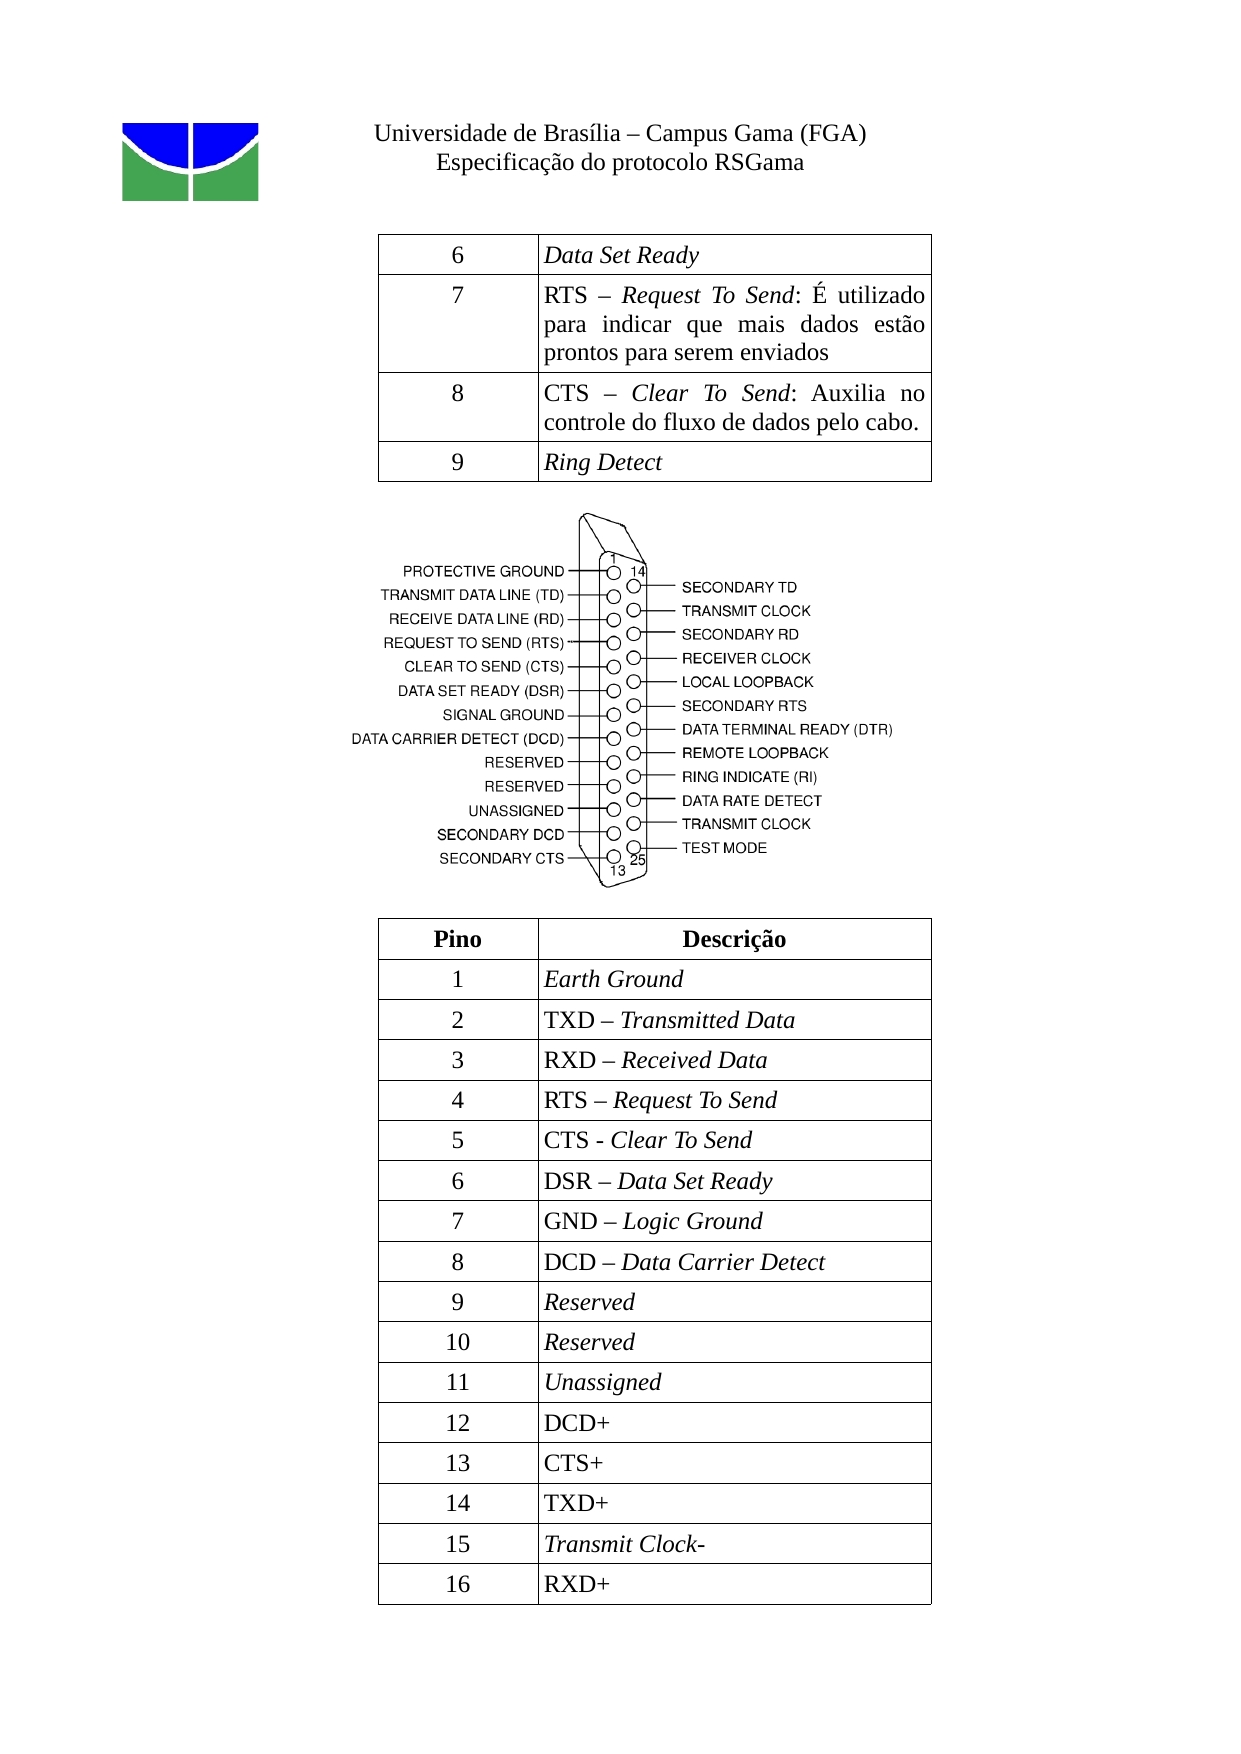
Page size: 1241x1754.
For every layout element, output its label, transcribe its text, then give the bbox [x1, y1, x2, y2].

table_cell 14 [379, 1484, 538, 1523]
table_cell 7 [379, 1201, 538, 1241]
table_cell 7 [379, 275, 538, 372]
table_cell 12 [379, 1403, 538, 1442]
table_cell DCD+ [539, 1403, 931, 1442]
table_cell 6 [379, 1161, 538, 1200]
table_cell RXD – Received Data [539, 1040, 931, 1079]
table_cell 8 [379, 1242, 538, 1281]
picture [346, 510, 894, 890]
table_cell 4 [379, 1081, 538, 1120]
table_cell CTS - Clear To Send [539, 1121, 931, 1160]
table_cell Earth Ground [539, 960, 931, 999]
table_header Pino [379, 919, 538, 958]
table_cell 9 [379, 442, 538, 481]
table_cell Transmit Clock- [539, 1524, 931, 1563]
table_cell GND – Logic Ground [539, 1201, 931, 1241]
table_cell 2 [379, 1000, 538, 1039]
table_cell TXD – Transmitted Data [539, 1000, 931, 1039]
table_cell 10 [379, 1322, 538, 1362]
table_header Descrição [539, 919, 931, 958]
table_cell Ring Detect [539, 442, 931, 481]
table_cell RTS – Request To Send [539, 1081, 931, 1120]
table_cell CTS+ [539, 1443, 931, 1483]
table_cell Data Set Ready [539, 235, 931, 274]
table_cell 11 [379, 1363, 538, 1402]
table_cell 13 [379, 1443, 538, 1483]
table_cell 1 [379, 960, 538, 999]
table_cell Reserved [539, 1282, 931, 1321]
table_cell RTS – Request To Send: É utilizado para indicar que mais dados estão prontos para serem enviados [539, 275, 931, 372]
table_cell Unassigned [539, 1363, 931, 1402]
table_cell 9 [379, 1282, 538, 1321]
table_cell RXD+ [539, 1564, 931, 1603]
table_cell 15 [379, 1524, 538, 1563]
table_cell 5 [379, 1121, 538, 1160]
table_cell 8 [379, 373, 538, 441]
table_cell DSR – Data Set Ready [539, 1161, 931, 1200]
table_cell 6 [379, 235, 538, 274]
picture [122, 123, 259, 201]
table_cell DCD – Data Carrier Detect [539, 1242, 931, 1281]
table_cell 3 [379, 1040, 538, 1079]
table_cell TXD+ [539, 1484, 931, 1523]
table_cell Reserved [539, 1322, 931, 1362]
table_cell CTS – Clear To Send: Auxilia no controle do fluxo de dados pelo cabo. [539, 373, 931, 441]
table_cell 16 [379, 1564, 538, 1603]
